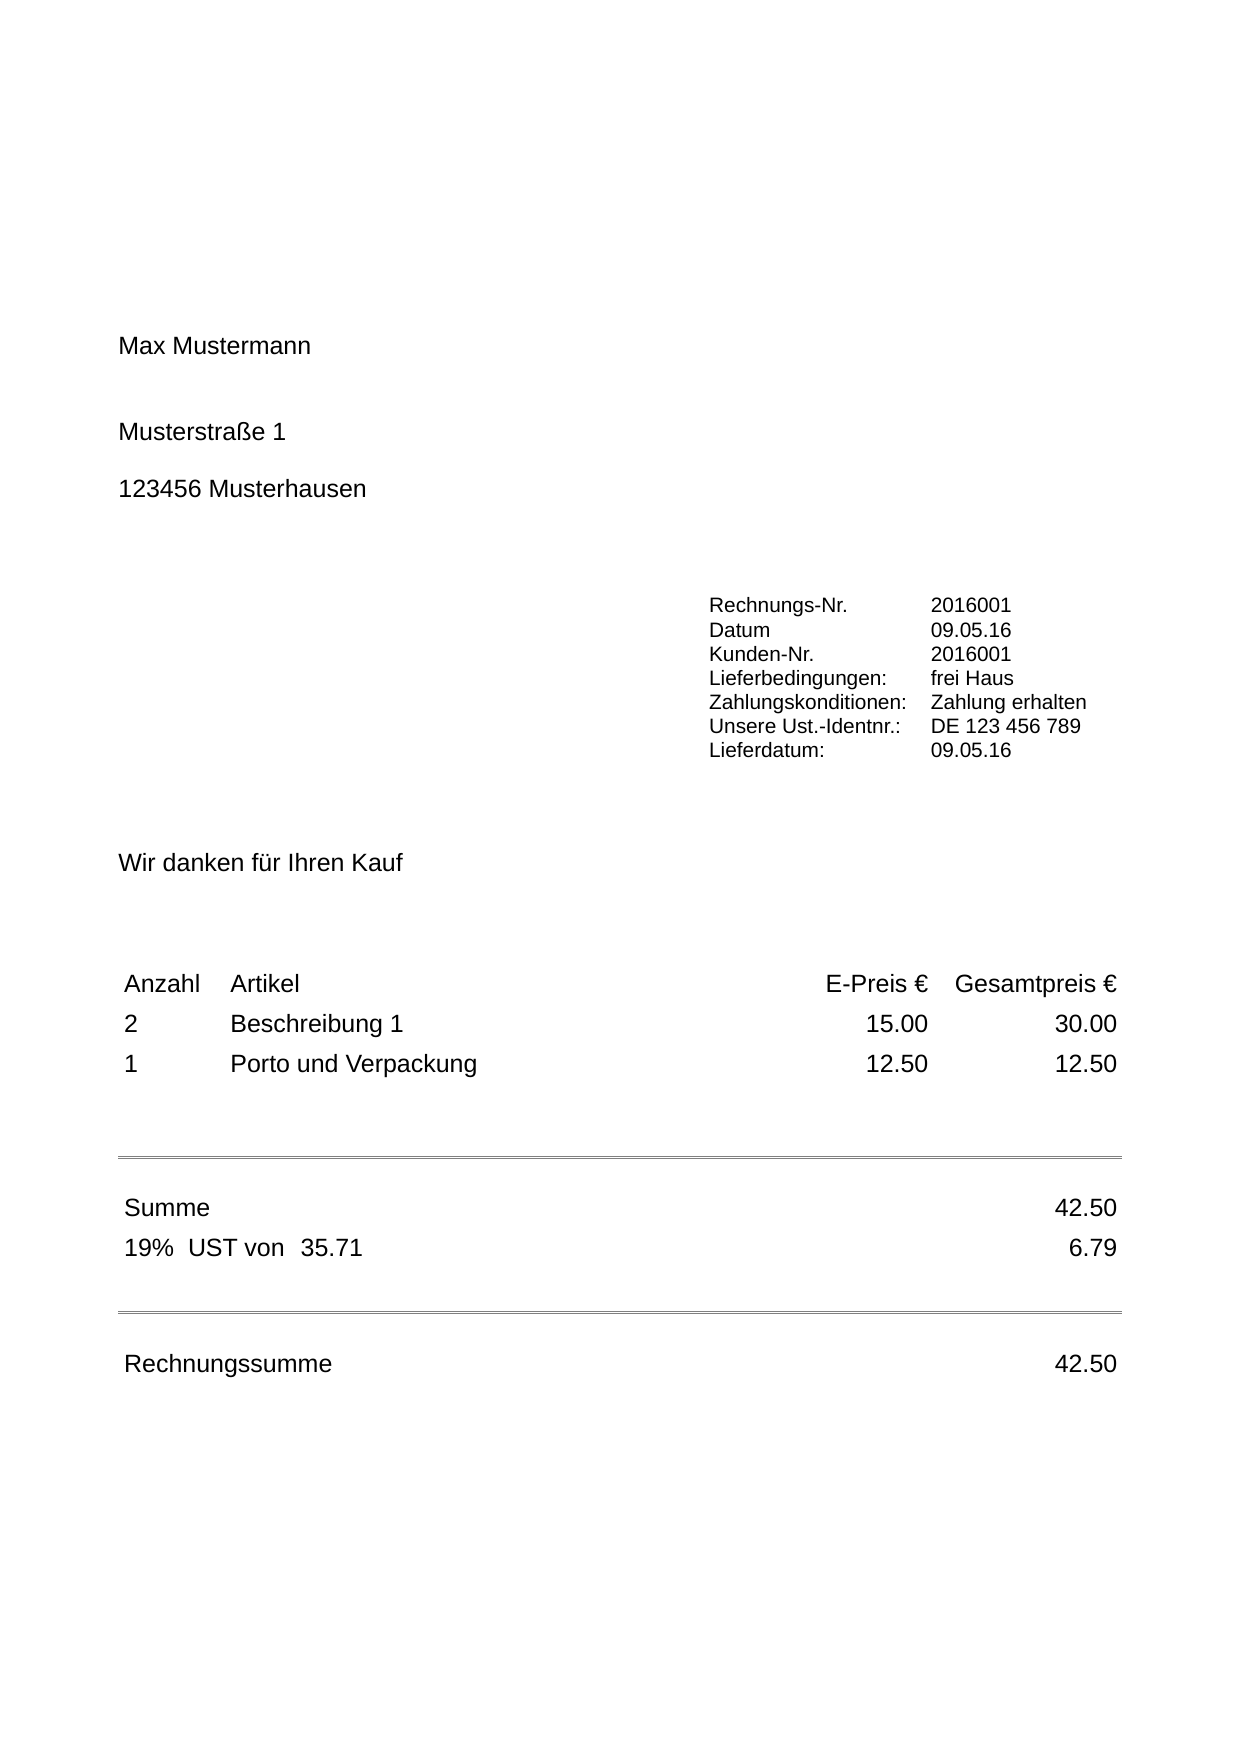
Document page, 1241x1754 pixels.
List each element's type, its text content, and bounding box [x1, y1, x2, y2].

table_header 42,50 [934, 1343, 1123, 1383]
text Musterstraße 1 [118, 417, 1122, 446]
table_cell 35,71 [295, 1228, 934, 1268]
table_cell Porto und Verpackung [224, 1044, 792, 1084]
table_header 42,50 [934, 1188, 1123, 1228]
table_cell 12,50 [934, 1044, 1123, 1084]
text Rechnungs-Nr. 2016001 [118, 589, 1122, 618]
table_header Gesamtpreis € [934, 963, 1123, 1003]
table_cell 15,00 [792, 1004, 934, 1044]
text 123456 Musterhausen [118, 474, 1122, 503]
text Max Mustermann [118, 331, 1122, 359]
table_header Anzahl [118, 963, 224, 1003]
table_cell Beschreibung 1 [224, 1004, 792, 1044]
table_cell 1 [118, 1044, 224, 1084]
table_header E-Preis € [792, 963, 934, 1003]
text Lieferdatum: 09.05.16 [118, 738, 1122, 762]
table_header Artikel [224, 963, 792, 1003]
table_cell 6,79 [934, 1228, 1123, 1268]
table_cell 30,00 [934, 1004, 1123, 1044]
table_header Summe [118, 1188, 934, 1228]
text Unsere Ust.-Identnr.: DE 123 456 789 [118, 714, 1122, 738]
table_cell 2 [118, 1004, 224, 1044]
text Kunden-Nr. 2016001 [118, 642, 1122, 666]
table_cell 19% UST von [118, 1228, 295, 1268]
text Wir danken für Ihren Kauf [118, 848, 1122, 877]
table_header Rechnungssumme [118, 1343, 934, 1383]
table_cell 12,50 [792, 1044, 934, 1084]
text Lieferbedingungen: frei Haus [118, 666, 1122, 690]
text Datum 09.05.16 [118, 618, 1122, 642]
text Zahlungskonditionen: Zahlung erhalten [118, 690, 1122, 714]
